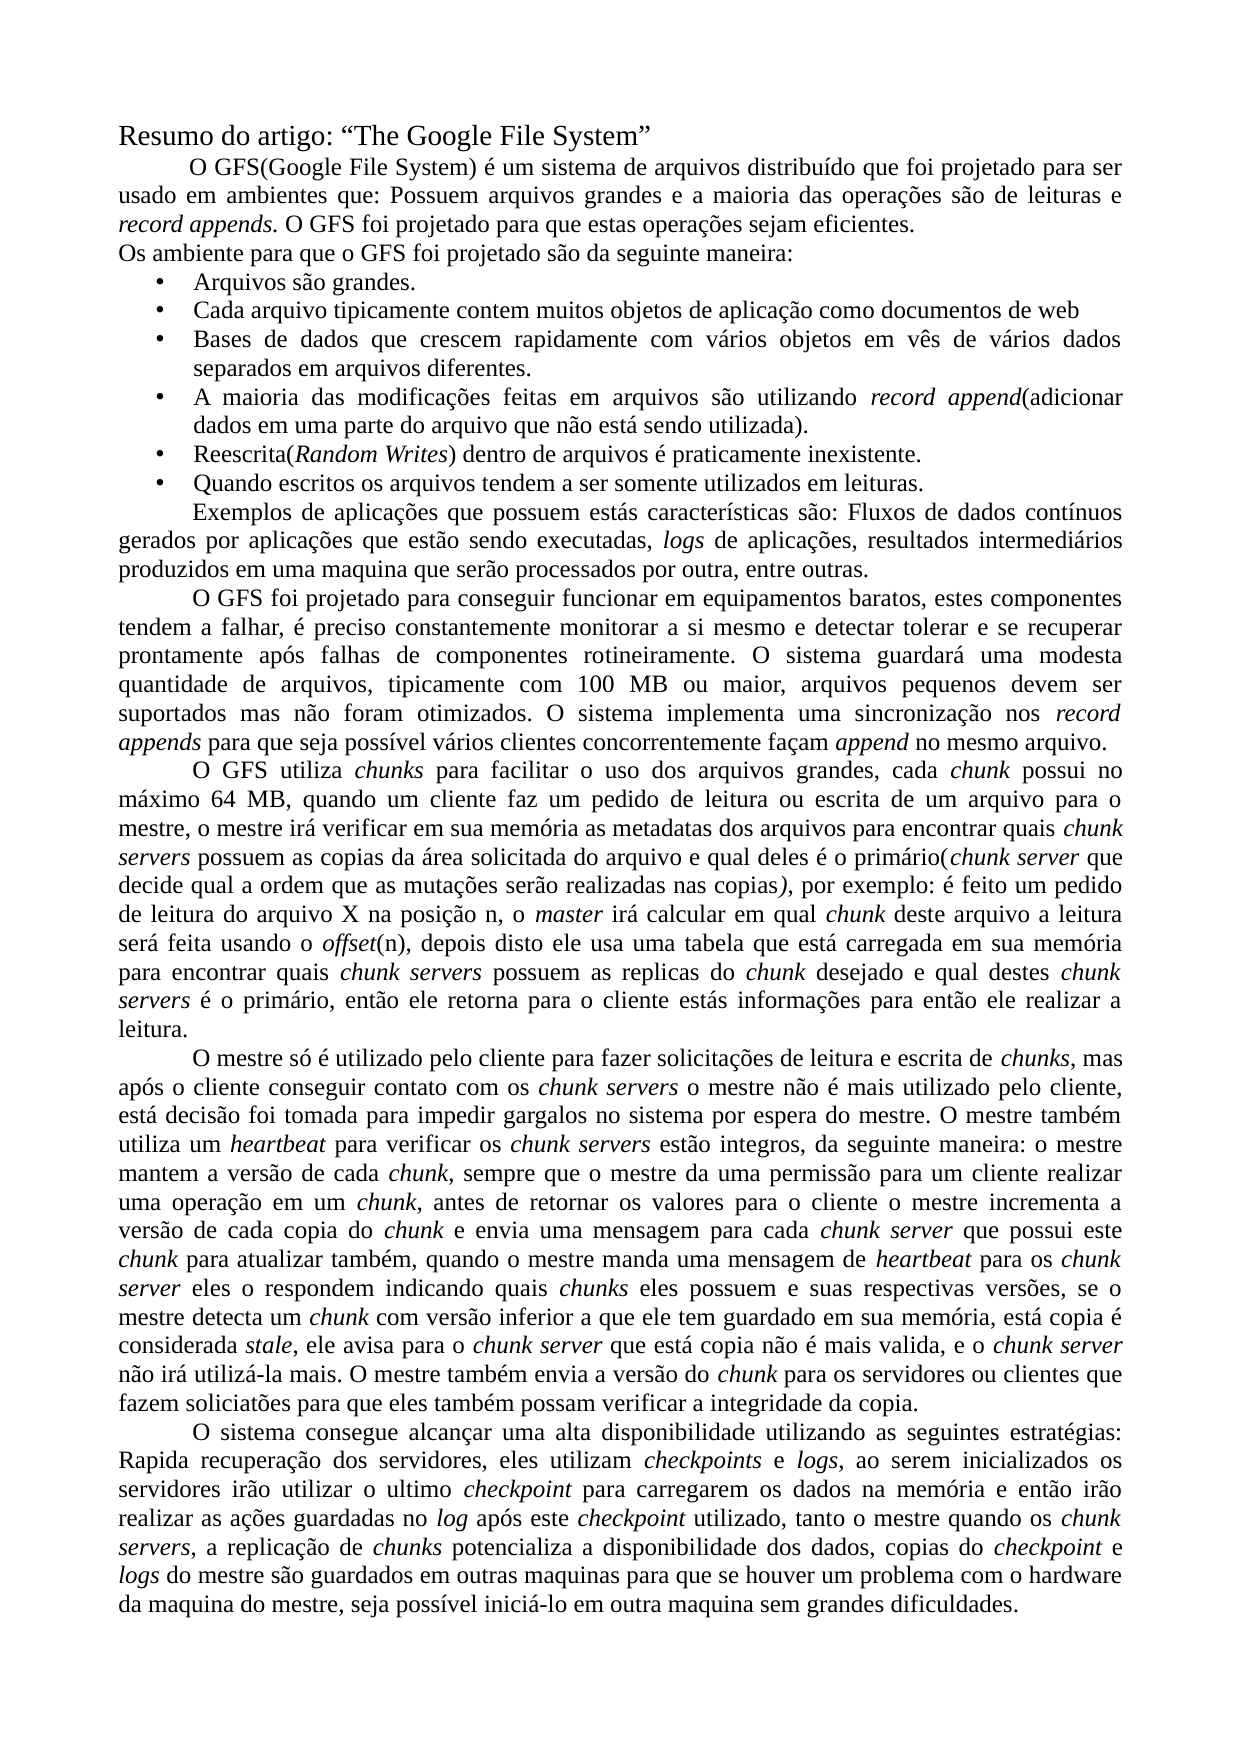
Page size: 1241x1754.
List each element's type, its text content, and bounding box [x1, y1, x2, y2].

text Exemplos de aplicações que possuem estás características são: Fluxos de dados contínuos gerados por aplicações que estão sendo executadas, logs de aplicações, resultados intermediários produzidos em uma maquina que serão processados por outra, entre outras. [118, 497, 1123, 583]
text Os ambiente para que o GFS foi projetado são da seguinte maneira: [118, 238, 1123, 267]
text O GFS utiliza chunks para facilitar o uso dos arquivos grandes, cada chunk possui no máximo 64 MB, quando um cliente faz um pedido de leitura ou escrita de um arquivo para o mestre, o mestre irá verificar em sua memória as metadatas dos arquivos para encontrar quais chunk servers possuem as copias da área solicitada do arquivo e qual deles é o primário(chunk server que decide qual a ordem que as mutações serão realizadas nas copias), por exemplo: é feito um pedido de leitura do arquivo X na posição n, o master irá calcular em qual chunk deste arquivo a leitura será feita usando o offset(n), depois disto ele usa uma tabela que está carregada em sua memória para encontrar quais chunk servers possuem as replicas do chunk desejado e qual destes chunk servers é o primário, então ele retorna para o cliente estás informações para então ele realizar a leitura. [118, 755, 1123, 1043]
text O GFS foi projetado para conseguir funcionar em equipamentos baratos, estes componentes tendem a falhar, é preciso constantemente monitorar a si mesmo e detectar tolerar e se recuperar prontamente após falhas de componentes rotineiramente. O sistema guardará uma modesta quantidade de arquivos, tipicamente com 100 MB ou maior, arquivos pequenos devem ser suportados mas não foram otimizados. O sistema implementa uma sincronização nos record appends para que seja possível vários clientes concorrentemente façam append no mesmo arquivo. [118, 583, 1123, 755]
list Arquivos são grandes. [156, 267, 1123, 295]
text O mestre só é utilizado pelo cliente para fazer solicitações de leitura e escrita de chunks, mas após o cliente conseguir contato com os chunk servers o mestre não é mais utilizado pelo cliente, está decisão foi tomada para impedir gargalos no sistema por espera do mestre. O mestre também utiliza um heartbeat para verificar os chunk servers estão integros, da seguinte maneira: o mestre mantem a versão de cada chunk, sempre que o mestre da uma permissão para um cliente realizar uma operação em um chunk, antes de retornar os valores para o cliente o mestre incrementa a versão de cada copia do chunk e envia uma mensagem para cada chunk server que possui este chunk para atualizar também, quando o mestre manda uma mensagem de heartbeat para os chunk server eles o respondem indicando quais chunks eles possuem e suas respectivas versões, se o mestre detecta um chunk com versão inferior a que ele tem guardado em sua memória, está copia é considerada stale, ele avisa para o chunk server que está copia não é mais valida, e o chunk server não irá utilizá-la mais. O mestre também envia a versão do chunk para os servidores ou clientes que fazem soliciatões para que eles também possam verificar a integridade da copia. [118, 1043, 1123, 1417]
text O GFS(Google File System) é um sistema de arquivos distribuído que foi projetado para ser usado em ambientes que: Possuem arquivos grandes e a maioria das operações são de leituras e record appends. O GFS foi projetado para que estas operações sejam eficientes. [118, 152, 1123, 238]
text O sistema consegue alcançar uma alta disponibilidade utilizando as seguintes estratégias: Rapida recuperação dos servidores, eles utilizam checkpoints e logs, ao serem inicializados os servidores irão utilizar o ultimo checkpoint para carregarem os dados na memória e então irão realizar as ações guardadas no log após este checkpoint utilizado, tanto o mestre quando os chunk servers, a replicação de chunks potencializa a disponibilidade dos dados, copias do checkpoint e logs do mestre são guardados em outras maquinas para que se houver um problema com o hardware da maquina do mestre, seja possível iniciá-lo em outra maquina sem grandes dificuldades. [118, 1417, 1123, 1618]
list Cada arquivo tipicamente contem muitos objetos de aplicação como documentos de web [156, 295, 1123, 324]
text Resumo do artigo: “The Google File System” [118, 118, 1123, 152]
list Quando escritos os arquivos tendem a ser somente utilizados em leituras. [156, 468, 1123, 497]
list Bases de dados que crescem rapidamente com vários objetos em vês de vários dados separados em arquivos diferentes. [156, 324, 1123, 382]
list A maioria das modificações feitas em arquivos são utilizando record append(adicionar dados em uma parte do arquivo que não está sendo utilizada). [156, 382, 1123, 439]
list Reescrita(Random Writes) dentro de arquivos é praticamente inexistente. [156, 439, 1123, 468]
